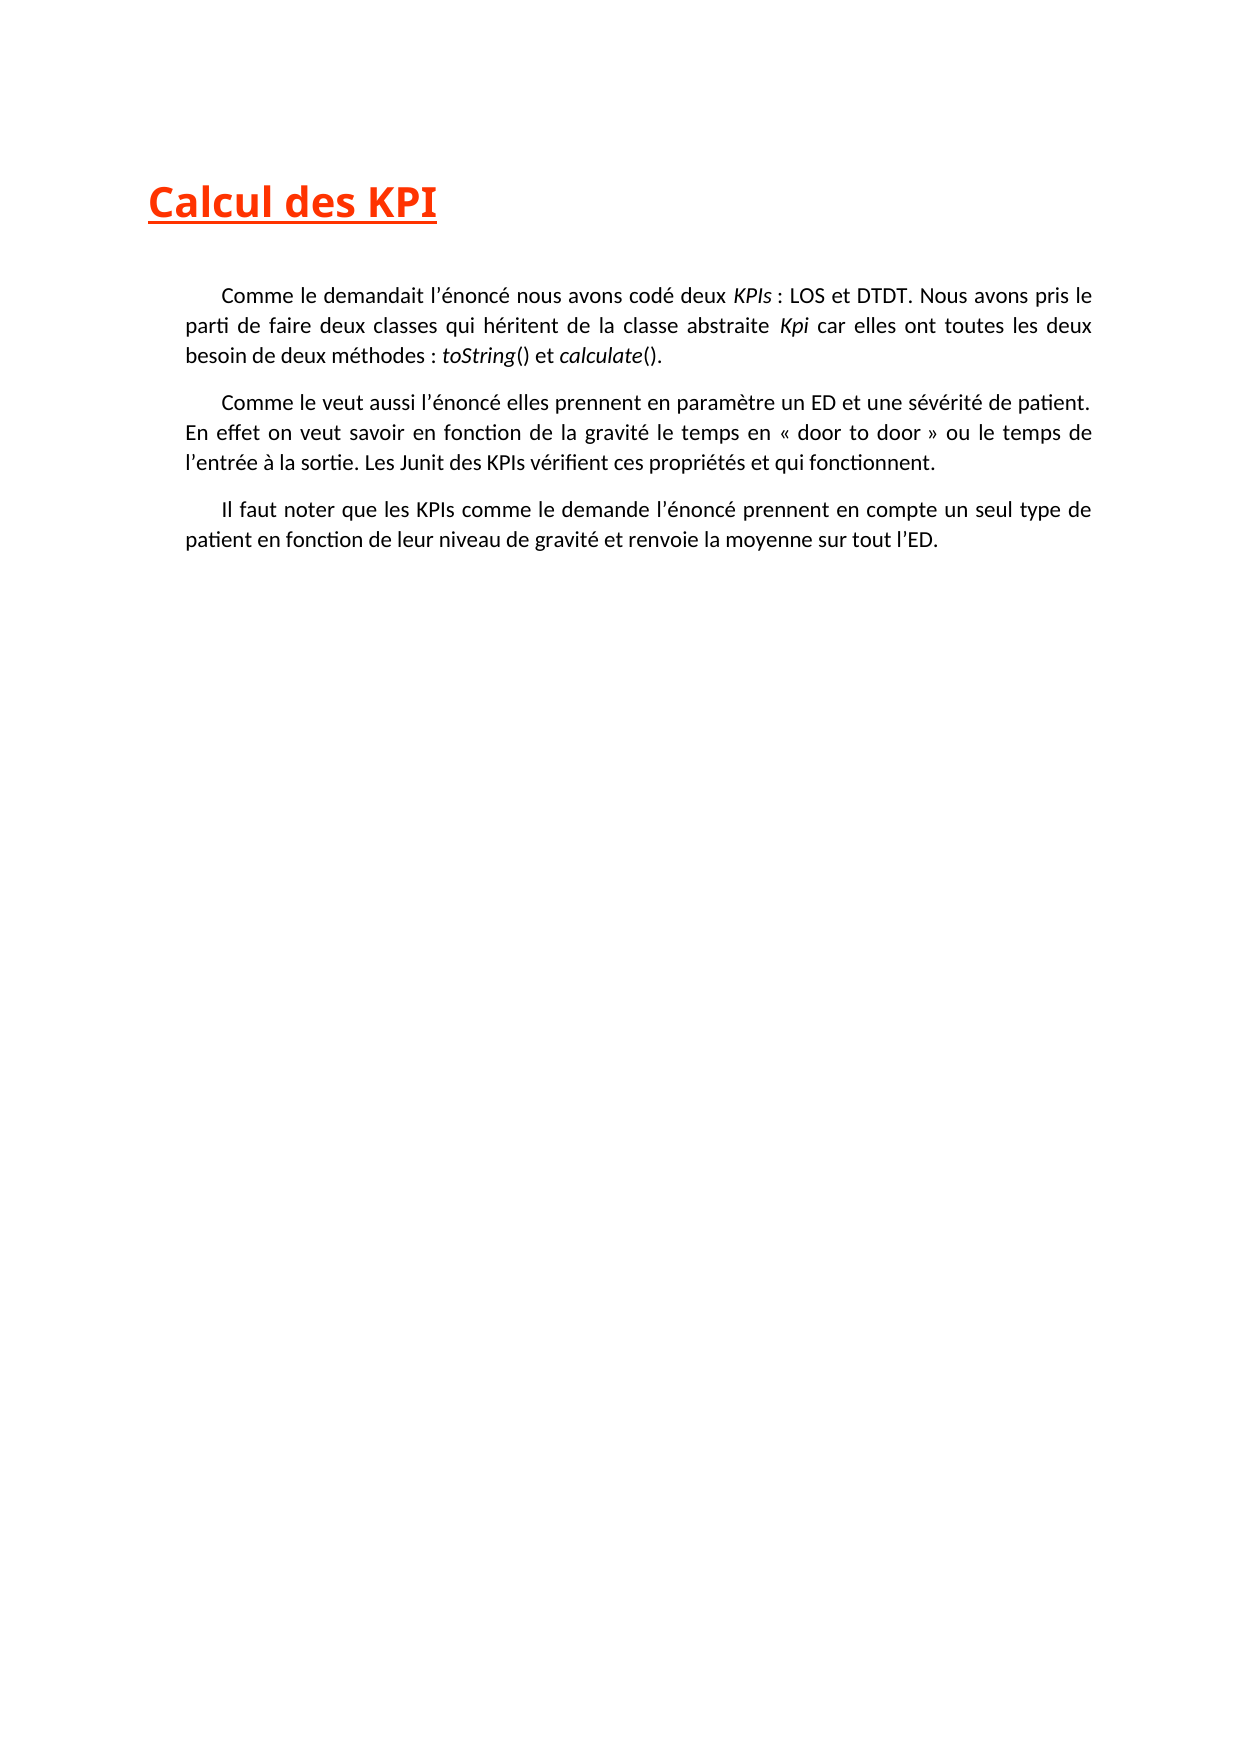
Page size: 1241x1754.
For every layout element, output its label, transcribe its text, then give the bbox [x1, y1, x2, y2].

text Comme le veut aussi l’énoncé elles prennent en paramètre un ED et une sévérité de patient. En effet on veut savoir en fonction de la gravité le temps en « door to door » ou le temps de l’entrée à la sortie. Les Junit des KPIs vérifient ces propriétés et qui fonctionnent. [185, 388, 1093, 476]
text Comme le demandait l’énoncé nous avons codé deux KPIs : LOS et DTDT. Nous avons pris le parti de faire deux classes qui héritent de la classe abstraite Kpi car elles ont toutes les deux besoin de deux méthodes : toString() et calculate(). [185, 281, 1093, 369]
subtitle Calcul des KPI [148, 173, 1093, 229]
text Il faut noter que les KPIs comme le demande l’énoncé prennent en compte un seul type de patient en fonction de leur niveau de gravité et renvoie la moyenne sur tout l’ED. [185, 495, 1093, 553]
